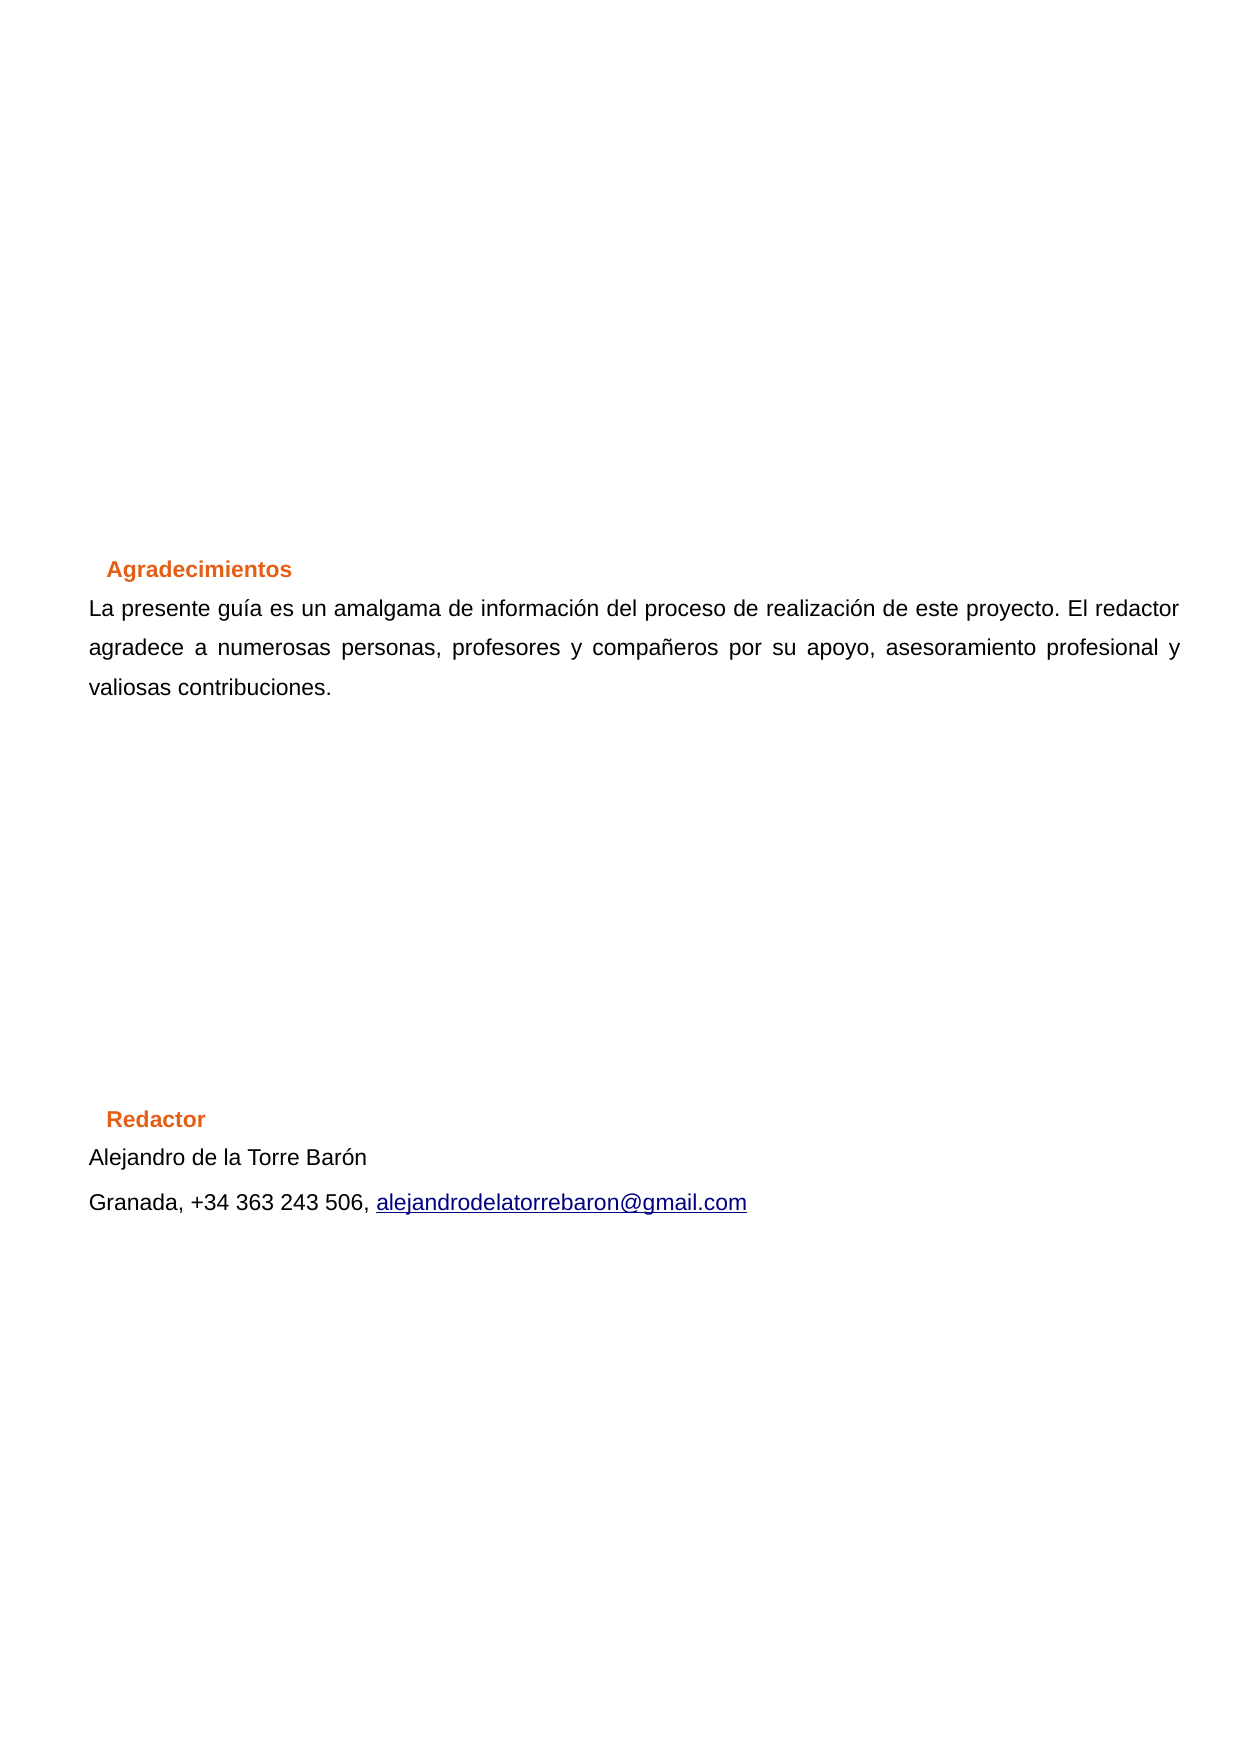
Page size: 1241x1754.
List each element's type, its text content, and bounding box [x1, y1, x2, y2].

text Alejandro de la Torre Barón [88, 1144, 1181, 1170]
text Granada, +34 363 243 506, alejandrodelatorrebaron@gmail.com [88, 1189, 1181, 1216]
text Redactor [106, 1106, 1181, 1132]
text La presente guía es un amalgama de información del proceso de realización de este proyecto. El redactor agradece a numerosas personas, profesores y compañeros por su apoyo, asesoramiento profesional y valiosas contribuciones. [88, 594, 1181, 700]
text Agradecimientos [106, 556, 1181, 583]
